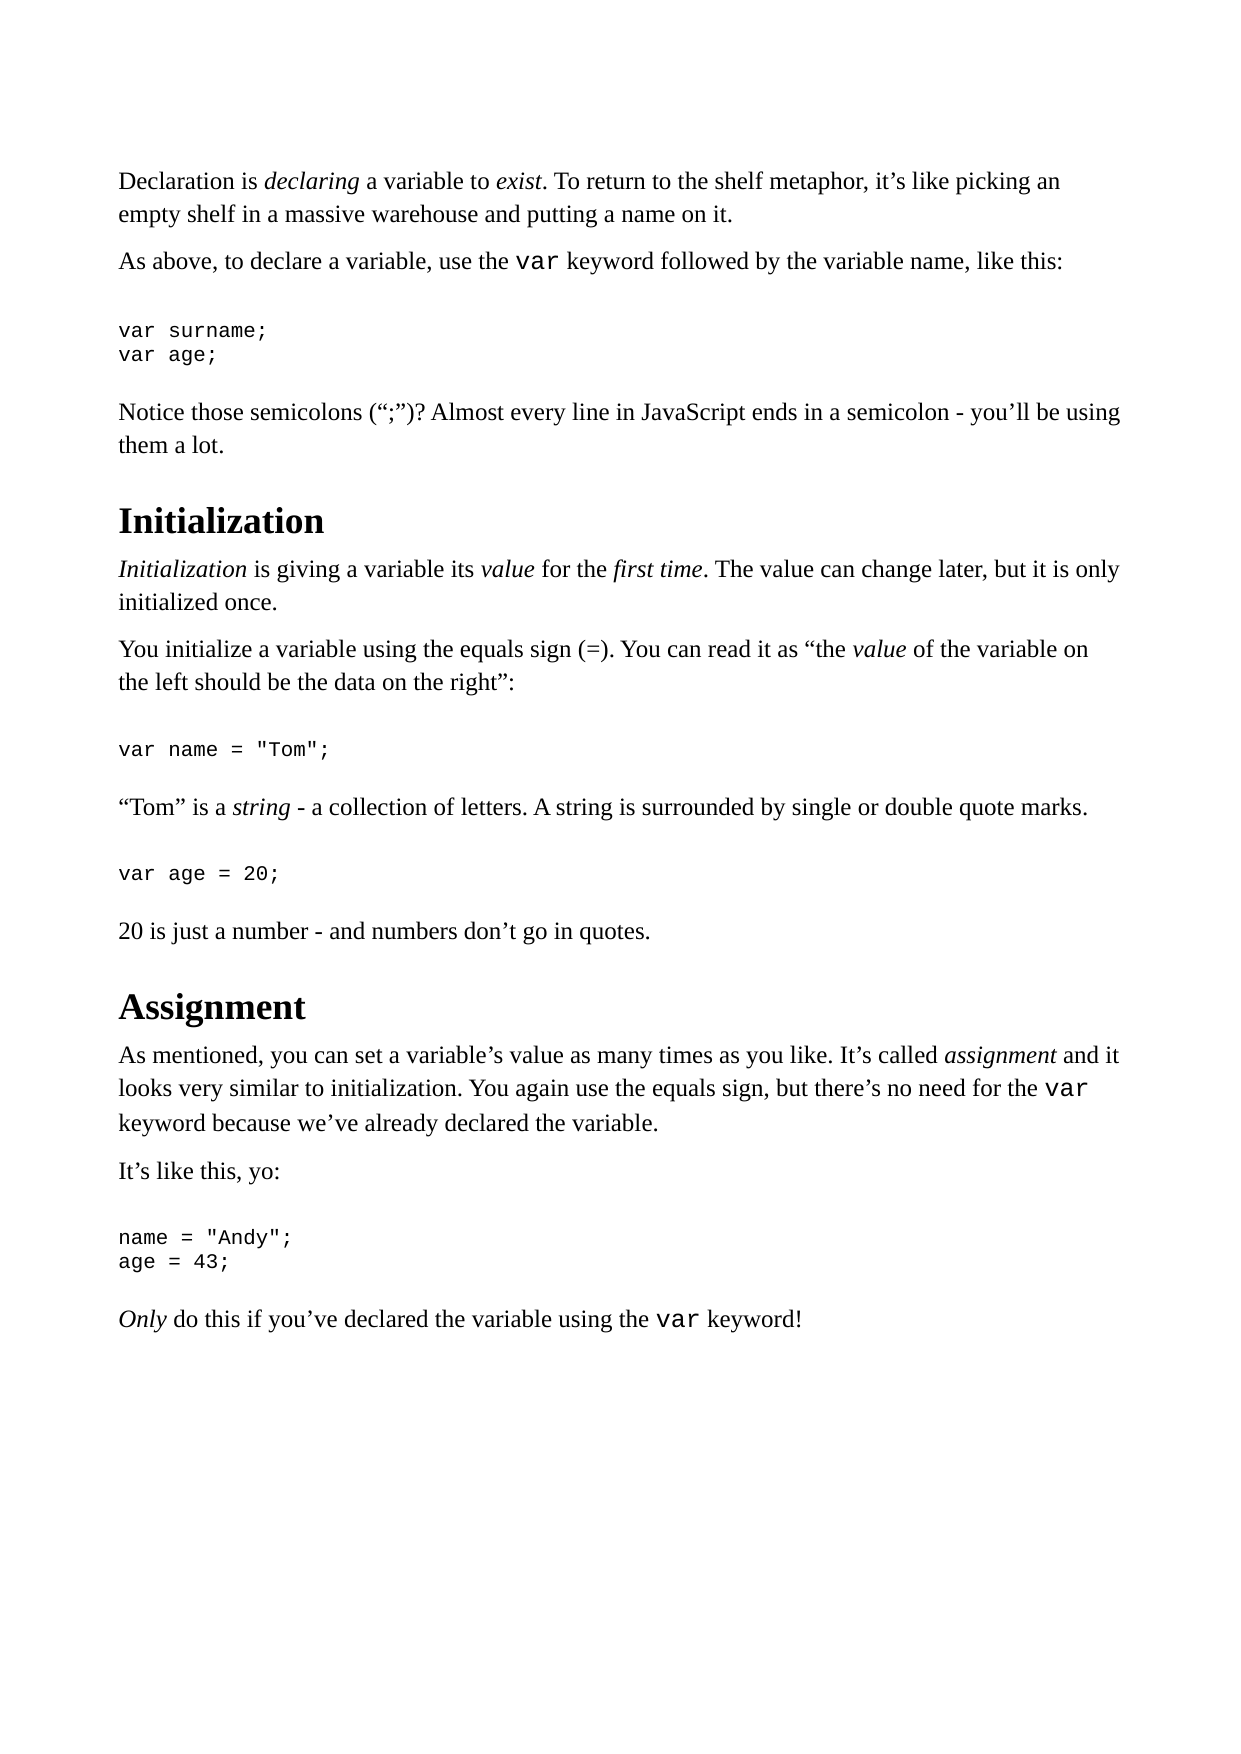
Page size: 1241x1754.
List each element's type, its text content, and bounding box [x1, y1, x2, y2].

text As mentioned, you can set a variable’s value as many times as you like. It’s called assignment and it looks very similar to initialization. You again use the equals sign, but there’s no need for the var keyword because we’ve already declared the variable. [118, 1040, 1122, 1137]
text var age; [118, 344, 1122, 367]
text age = 43; [118, 1251, 1122, 1274]
text 20 is just a number - and numbers don’t go in quotes. [118, 916, 1122, 945]
text It’s like this, yo: [118, 1156, 1122, 1185]
text var name = "Tom"; [118, 739, 1122, 762]
text As above, to declare a variable, use the var keyword followed by the variable name, like this: [118, 246, 1122, 277]
text Declaration is declaring a variable to exist. To return to the shelf metaphor, it’s like picking an empty shelf in a massive warehouse and putting a name on it. [118, 166, 1122, 227]
text You initialize a variable using the equals sign (=). You can read it as “the value of the variable on the left should be the data on the right”: [118, 634, 1122, 696]
text Notice those semicolons (“;”)? Almost every line in JavaScript ends in a semicolon - you’ll be using them a lot. [118, 397, 1122, 458]
text “Tom” is a string - a collection of letters. A string is surrounded by single or double quote marks. [118, 792, 1122, 821]
text name = "Andy"; [118, 1227, 1122, 1251]
text var age = 20; [118, 863, 1122, 887]
text Initialization is giving a variable its value for the first time. The value can change later, but it is only initialized once. [118, 554, 1122, 616]
text var surname; [118, 320, 1122, 344]
text Only do this if you’ve declared the variable using the var keyword! [118, 1304, 1122, 1335]
subtitle Initialization [118, 498, 1122, 541]
subtitle Assignment [118, 985, 1122, 1028]
